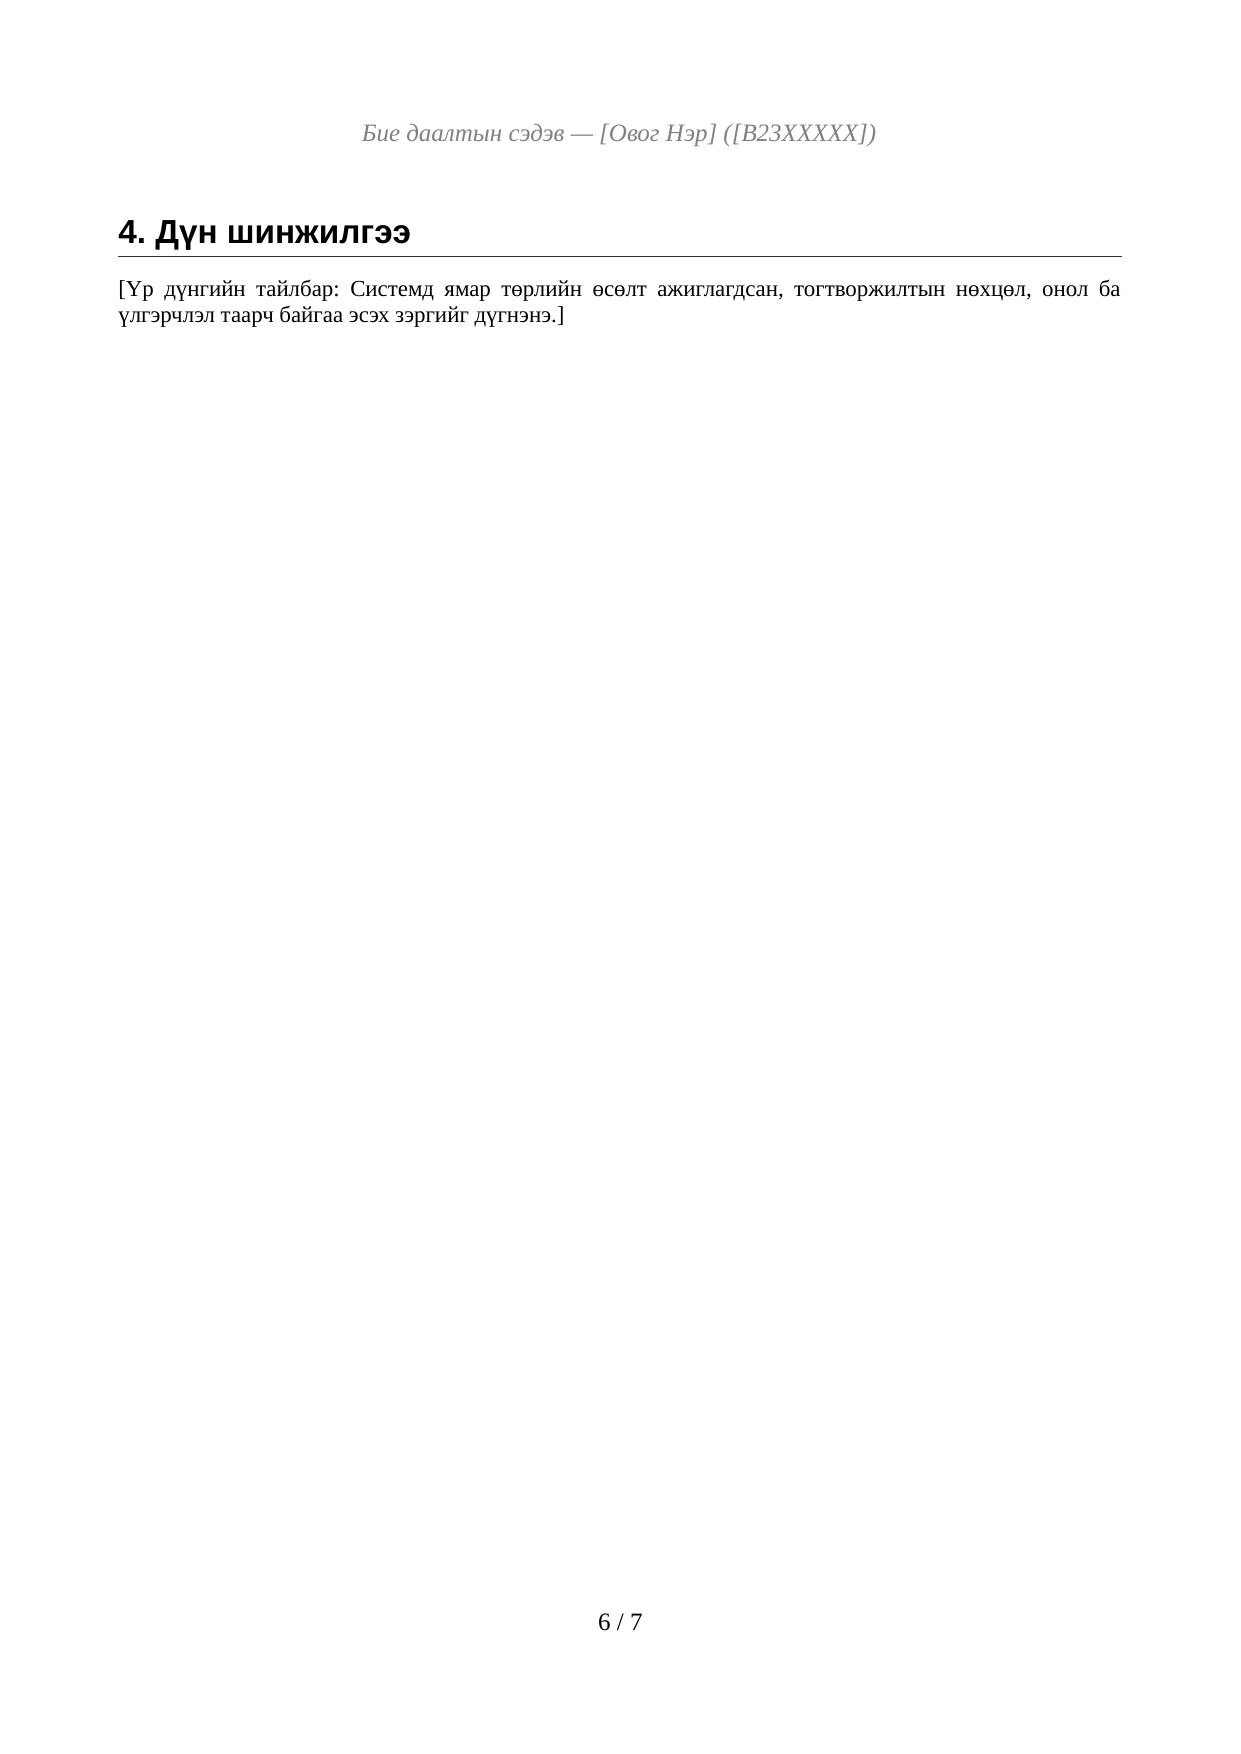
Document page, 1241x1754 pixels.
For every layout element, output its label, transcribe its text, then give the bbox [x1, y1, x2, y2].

subtitle 4. Дүн шинжилгээ [118, 212, 1122, 256]
text [Үр дүнгийн тайлбар: Системд ямар төрлийн өсөлт ажиглагдсан, тогтворжилтын нөхцөл, онол ба үлгэрчлэл таарч байгаа эсэх зэргийг дүгнэнэ.] [118, 275, 1122, 328]
